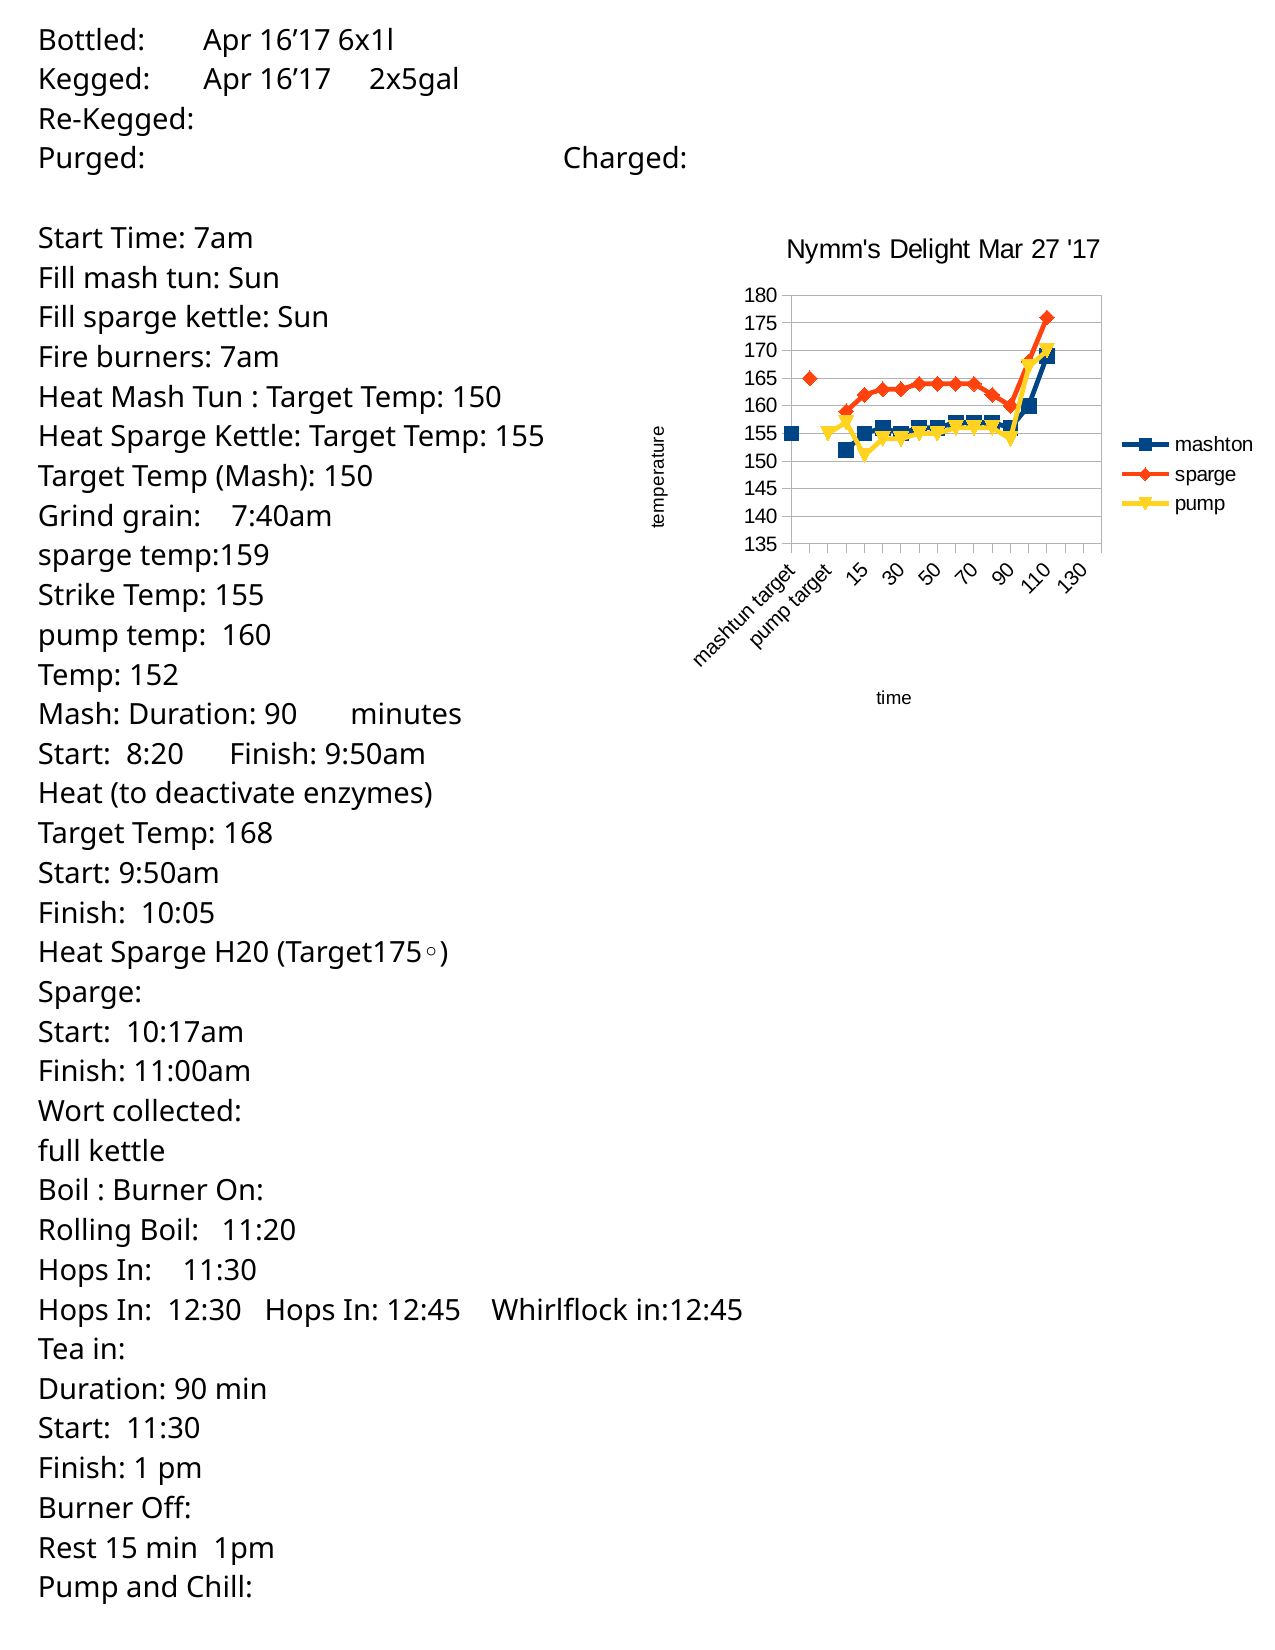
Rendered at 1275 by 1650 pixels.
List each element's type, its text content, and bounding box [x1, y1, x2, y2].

text Burner Off: [38, 1487, 1237, 1527]
text Heat Sparge Kettle: Target Temp: 155 [792, 434, 852, 455]
text Grind grain: 7:40am [792, 517, 1101, 535]
text Boil : Burner On: [38, 1170, 1237, 1209]
text [858, 387, 1003, 405]
text [1102, 376, 1237, 416]
text Heat Sparge Kettle: Target Temp: 155 [792, 416, 841, 433]
text sparge temp:159 [38, 535, 1237, 574]
text Start Time: 7am [38, 217, 1237, 257]
text [792, 297, 1101, 322]
text Start: 11:30 [38, 1408, 1237, 1447]
text Finish: 10:05 [38, 892, 1237, 932]
text Finish: 11:00am [38, 1051, 1237, 1090]
text [1043, 351, 1101, 376]
text [792, 379, 915, 405]
text Start: 8:20 Finish: 9:50am [38, 733, 1237, 773]
text Rest 15 min 1pm [38, 1527, 1237, 1567]
text [1040, 336, 1101, 350]
text Heat Sparge Kettle: Target Temp: 155 [38, 416, 791, 455]
text Target Temp (Mash): 150 [866, 455, 1101, 461]
text pump temp: 160 [38, 614, 1237, 654]
text Strike Temp: 155 [38, 574, 1237, 614]
text Wort collected: [38, 1090, 1237, 1130]
text Rolling Boil: 11:20 [38, 1209, 1237, 1249]
text [978, 379, 1018, 400]
text Finish: 1 pm [38, 1447, 1237, 1487]
text Start: 10:17am [38, 1011, 1237, 1051]
text [792, 336, 1036, 350]
text Hops In: 12:30 Hops In: 12:45 Whirlflock in:12:45 [38, 1289, 1237, 1328]
text Heat Sparge Kettle: Target Temp: 155 [850, 416, 948, 433]
text Duration: 90 min [38, 1368, 1237, 1408]
text Target Temp (Mash): 150 [792, 489, 1101, 495]
text Temp: 152 [38, 654, 1237, 693]
text Target Temp (Mash): 150 [792, 462, 1101, 488]
text Heat Sparge Kettle: Target Temp: 155 [1018, 416, 1101, 433]
text Bottled: Apr 16’17 6x1l [38, 19, 1237, 58]
text Heat (to deactivate enzymes) [38, 773, 1237, 812]
text [1102, 297, 1237, 336]
text [1025, 406, 1101, 416]
text Hops In: 11:30 [38, 1249, 1237, 1289]
text Target Temp: 168 [38, 812, 1237, 852]
text [1035, 379, 1101, 405]
text Fire burners: 7am [38, 336, 791, 376]
text Fill mash tun: Sun [38, 257, 1237, 297]
text [1102, 336, 1237, 376]
text Purged: Charged: [38, 138, 1237, 177]
text Fill sparge kettle: Sun [38, 297, 791, 336]
text [851, 406, 1015, 416]
text Grind grain: 7:40am [792, 495, 1101, 516]
text Heat Sparge Kettle: Target Temp: 155 [1102, 416, 1237, 455]
text Re-Kegged: [38, 98, 1237, 138]
text Heat Sparge Kettle: Target Temp: 155 [870, 434, 1101, 455]
text [792, 351, 1030, 376]
text Kegged: Apr 16’17 2x5gal [38, 58, 1237, 98]
text Target Temp (Mash): 150 [1102, 455, 1237, 495]
text Grind grain: 7:40am [38, 495, 791, 535]
text Mash: Duration: 90 minutes [38, 693, 1237, 733]
text Sparge: [38, 971, 1237, 1011]
text Heat Mash Tun : Target Temp: 150 [38, 376, 791, 416]
text Grind grain: 7:40am [1102, 495, 1237, 535]
text Heat Sparge H20 (Target175◦) [38, 932, 1237, 971]
text Target Temp (Mash): 150 [38, 455, 791, 495]
text [792, 323, 1041, 336]
text Tea in: [38, 1328, 1237, 1368]
text [1043, 323, 1101, 336]
text Start: 9:50am [38, 852, 1237, 892]
text Pump and Chill: [38, 1567, 1237, 1606]
text full kettle [38, 1130, 1237, 1170]
